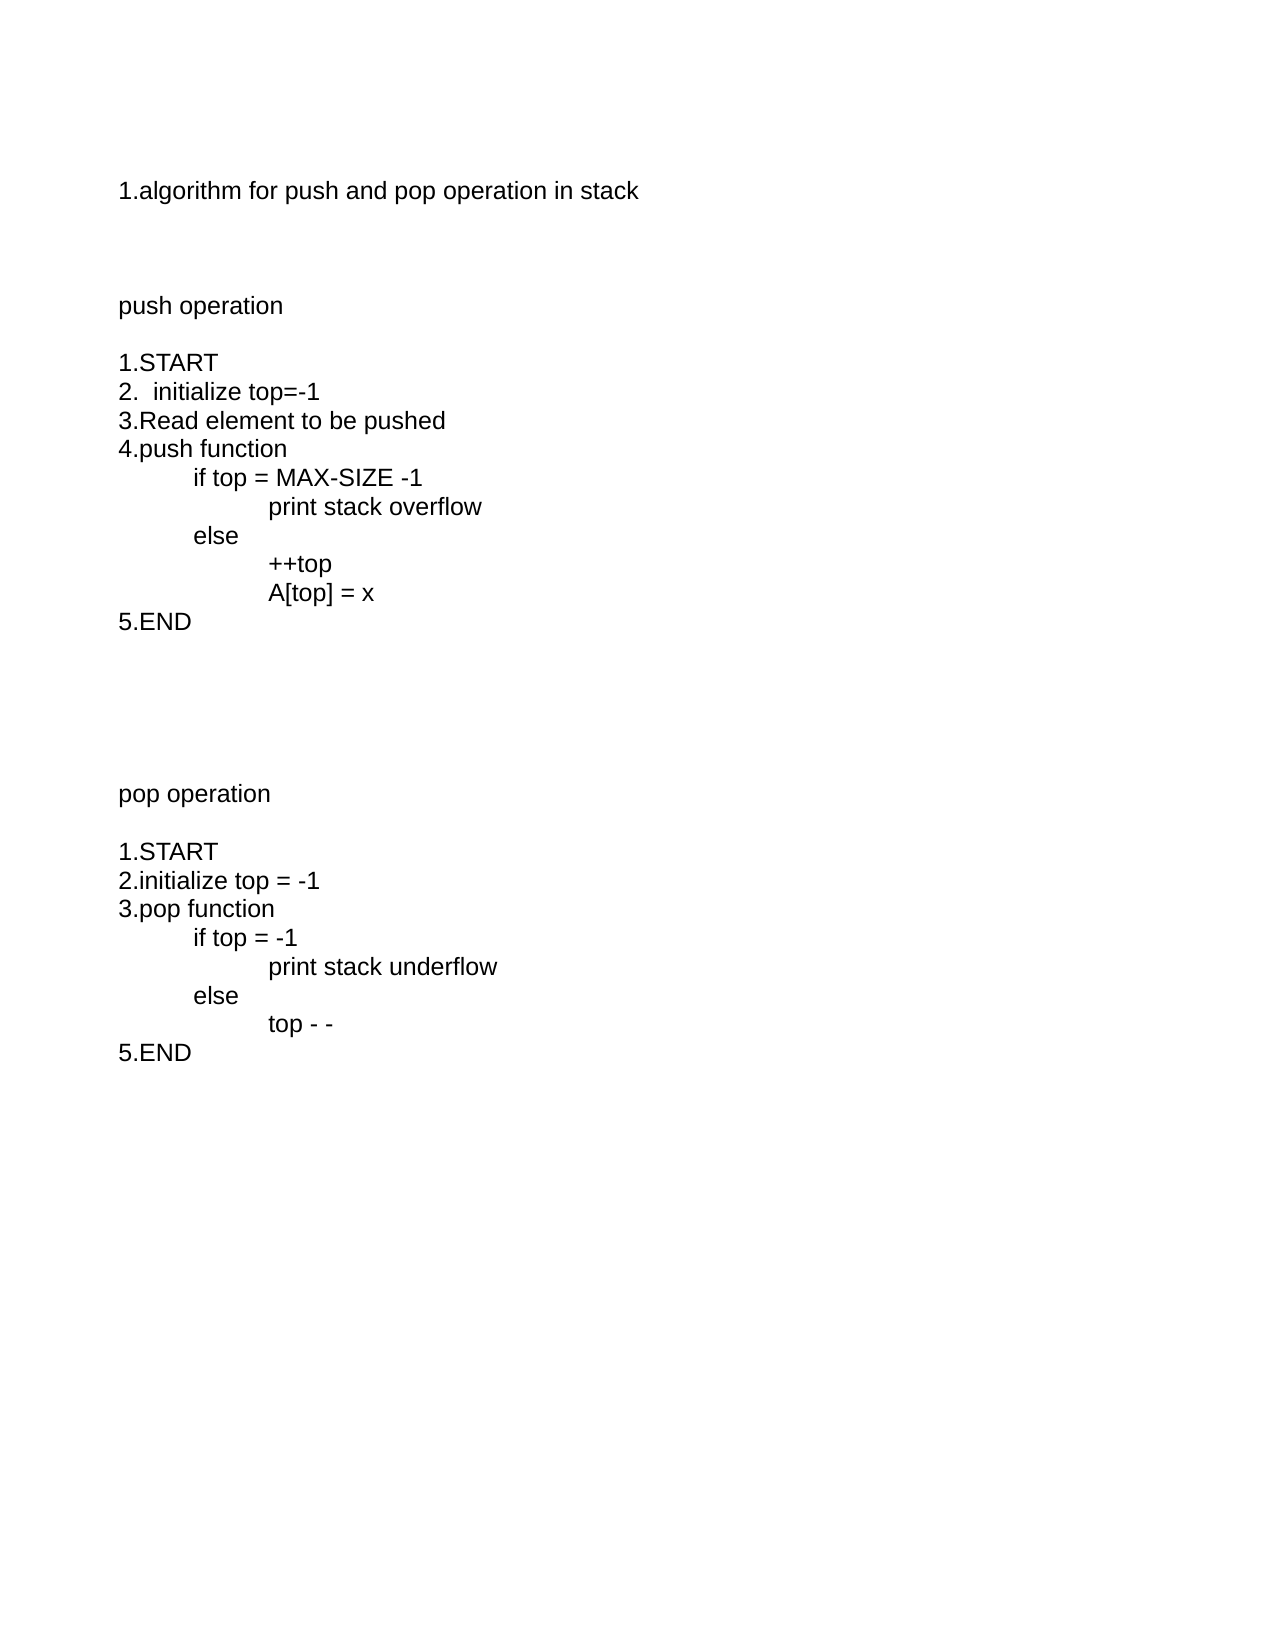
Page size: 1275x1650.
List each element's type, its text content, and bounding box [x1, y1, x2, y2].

text 1.START [118, 837, 1157, 866]
text print stack overflow [118, 492, 1157, 521]
text pop operation [118, 779, 1157, 808]
text else [118, 981, 1157, 1009]
text 1.algorithm for push and pop operation in stack [118, 176, 1157, 204]
text push operation [118, 291, 1157, 319]
text print stack underflow [118, 952, 1157, 981]
text 5.END [118, 1038, 1157, 1067]
text top - - [118, 1009, 1157, 1038]
text 1.START [118, 348, 1157, 377]
text ++top [118, 549, 1157, 578]
text if top = MAX-SIZE -1 [118, 463, 1157, 492]
text 3.pop function [118, 894, 1157, 923]
text 4.push function [118, 434, 1157, 463]
text 3.Read element to be pushed [118, 406, 1157, 434]
text else [118, 521, 1157, 549]
text if top = -1 [118, 923, 1157, 952]
text A[top] = x [118, 578, 1157, 607]
text 2.initialize top = -1 [118, 866, 1157, 894]
text 2. initialize top=-1 [118, 377, 1157, 406]
text 5.END [118, 607, 1157, 636]
